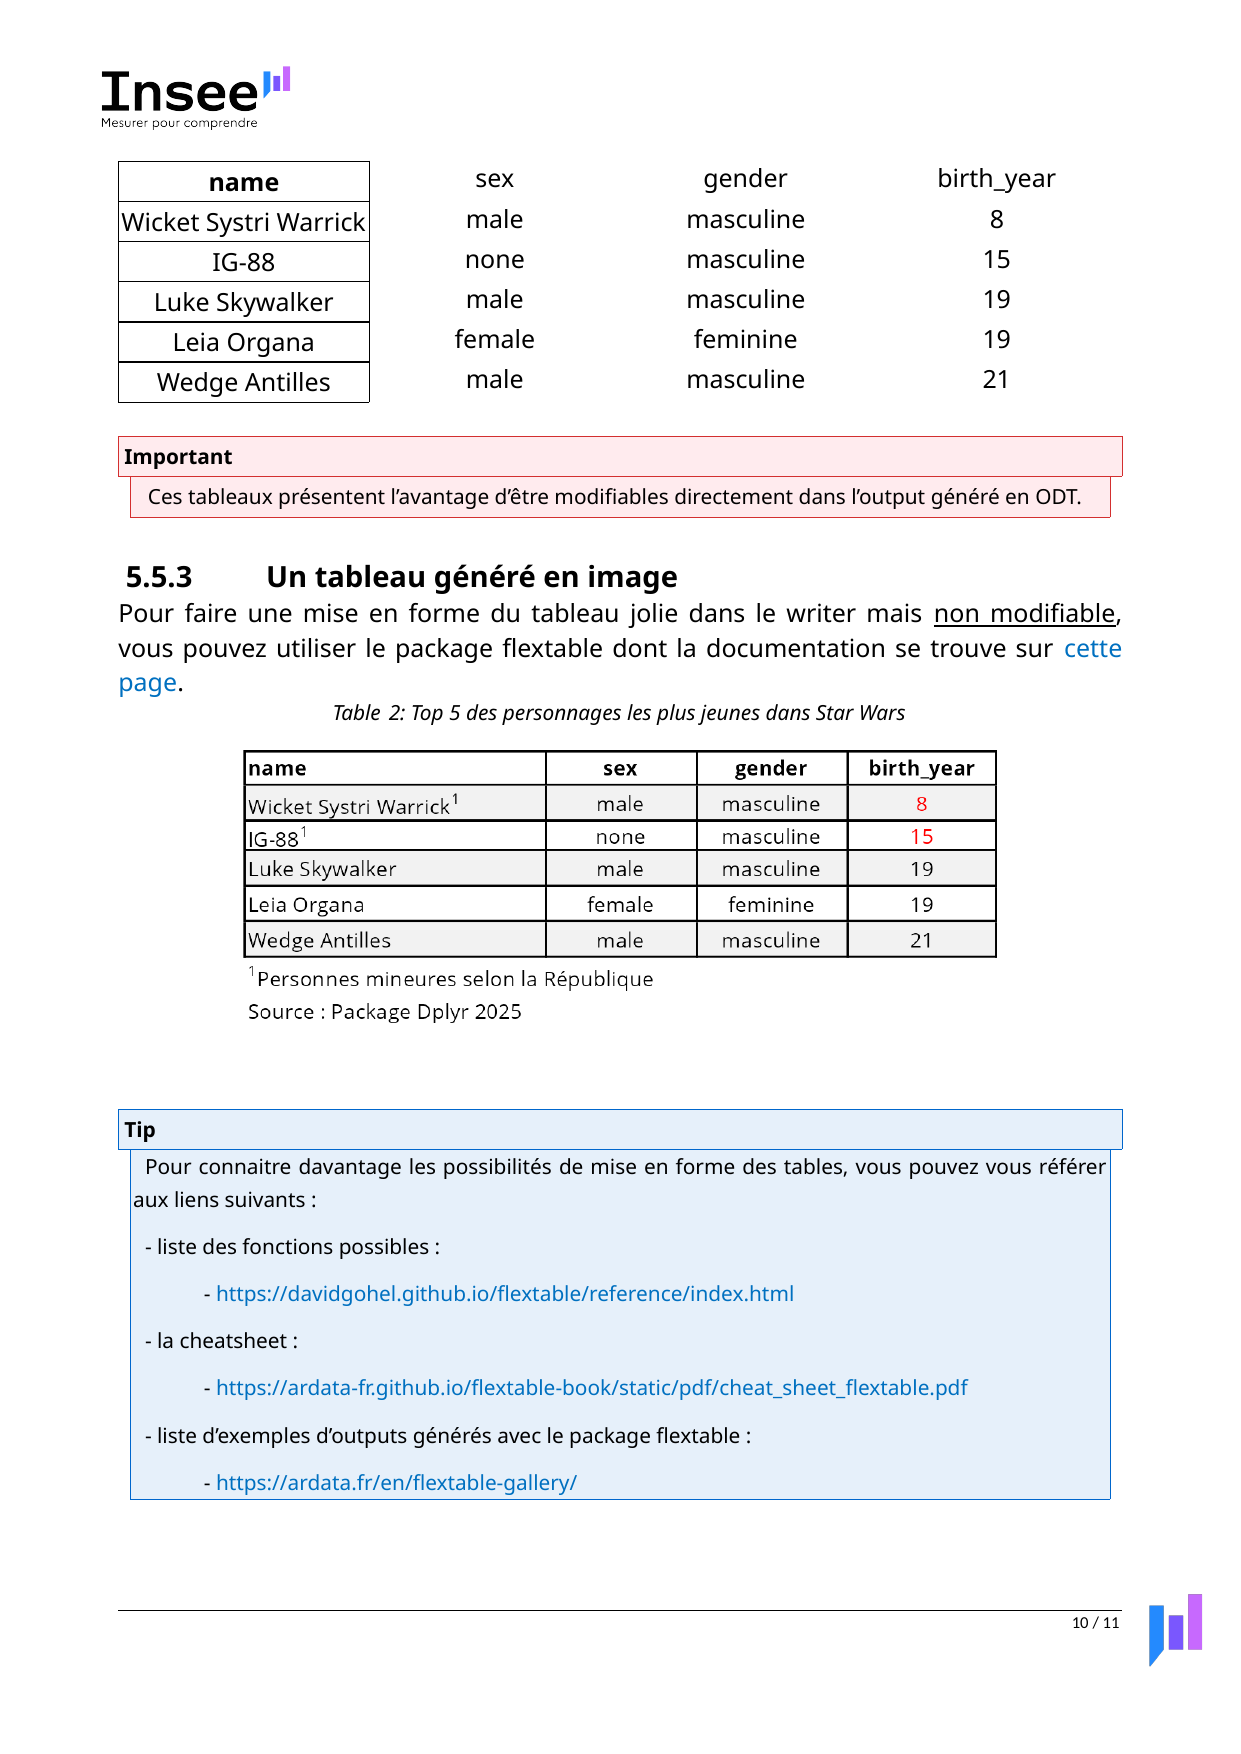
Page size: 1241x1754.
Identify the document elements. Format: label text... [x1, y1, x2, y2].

text - https://davidgohel.github.io/flextable/reference/index.html [131, 1276, 1110, 1308]
text - liste d’exemples d’outputs générés avec le package flextable : [131, 1418, 1110, 1449]
table_header Table 2: Top 5 des personnages les plus jeunes dans Star Wars [118, 698, 1122, 1055]
text - https://ardata-fr.github.io/flextable-book/static/pdf/cheat_sheet_flextable.pdf [131, 1371, 1110, 1402]
subtitle Un tableau généré en image [118, 556, 1122, 596]
table_cell Wedge Antilles [119, 363, 369, 402]
text Ces tableaux présentent l’avantage d’être modifiables directement dans l’output généré en ODT. [131, 477, 1110, 517]
table_cell Luke Skywalker [119, 282, 369, 321]
table_cell male [370, 281, 620, 322]
table_header name [119, 162, 369, 201]
table_cell 19 [871, 322, 1122, 362]
table_header birth_year [871, 161, 1122, 201]
table_cell masculine [620, 362, 871, 402]
text Important [119, 437, 1122, 476]
table_cell 8 [871, 201, 1122, 241]
text - la cheatsheet : [131, 1323, 1110, 1355]
text Pour connaitre davantage les possibilités de mise en forme des tables, vous pouvez vous référer aux liens suivants : [131, 1150, 1110, 1213]
table_header sex [370, 161, 620, 201]
text Tip [119, 1110, 1122, 1149]
table_cell male [370, 201, 620, 241]
table_cell IG-88 [119, 242, 369, 281]
table_cell Leia Organa [119, 323, 369, 361]
table_cell 19 [871, 281, 1122, 322]
table_cell masculine [620, 281, 871, 322]
table_cell male [370, 362, 620, 402]
text - liste des fonctions possibles : [131, 1229, 1110, 1260]
table_cell 15 [871, 241, 1122, 281]
table_cell 21 [871, 362, 1122, 402]
picture [243, 750, 997, 1029]
table_cell Wicket Systri Warrick [119, 202, 369, 241]
table_header gender [620, 161, 871, 201]
table_cell none [370, 241, 620, 281]
text Pour faire une mise en forme du tableau jolie dans le writer mais non modifiable, vous pouvez utiliser le package flextable dont la documentation se trouve sur cette page. [118, 596, 1122, 698]
picture [1138, 1594, 1203, 1668]
table_cell female [370, 322, 620, 362]
picture [70, 40, 322, 159]
table_cell masculine [620, 201, 871, 241]
table_cell masculine [620, 241, 871, 281]
text - https://ardata.fr/en/flextable-gallery/ [131, 1465, 1110, 1499]
table_cell feminine [620, 322, 871, 362]
